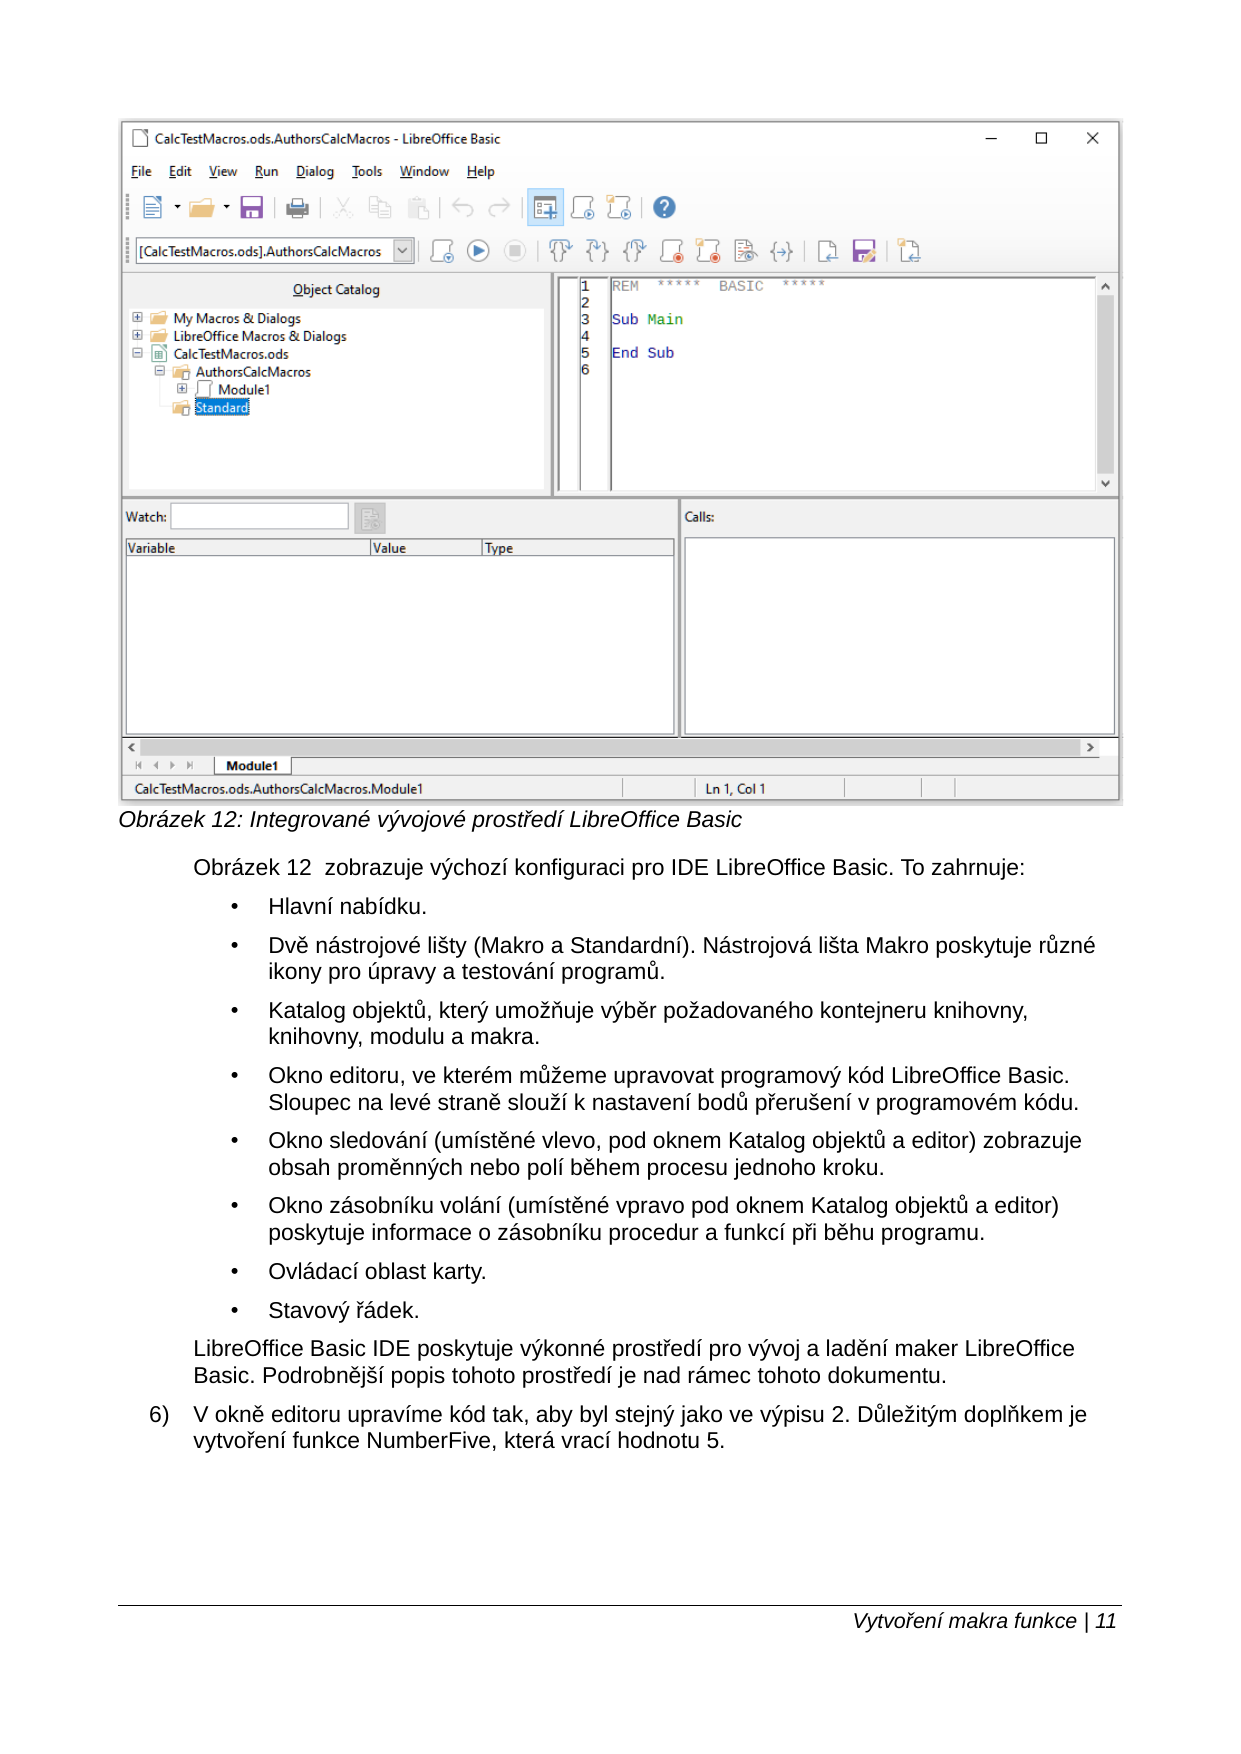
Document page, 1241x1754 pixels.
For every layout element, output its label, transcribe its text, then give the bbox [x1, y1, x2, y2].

text LibreOffice Basic IDE poskytuje výkonné prostředí pro vývoj a ladění maker LibreOffice Basic. Podrobnější popis tohoto prostředí je nad rámec tohoto dokumentu. [193, 1335, 1122, 1388]
list Okno zásobníku volání (umístěné vpravo pod oknem Katalog objektů a editor) poskytuje informace o zásobníku procedur a funkcí při běhu programu. [231, 1192, 1122, 1245]
list Okno sledování (umístěné vlevo, pod oknem Katalog objektů a editor) zobrazuje obsah proměnných nebo polí během procesu jednoho kroku. [231, 1127, 1122, 1180]
list Ovládací oblast karty. [231, 1258, 1122, 1284]
text Obrázek 12: Integrované vývojové prostředí LibreOffice Basic [118, 806, 1123, 832]
list Okno editoru, ve kterém můžeme upravovat programový kód LibreOffice Basic. Sloupec na levé straně slouží k nastavení bodů přerušení v programovém kódu. [231, 1062, 1122, 1115]
list Stavový řádek. [231, 1297, 1122, 1323]
text Obrázek 12 zobrazuje výchozí konfiguraci pro IDE LibreOffice Basic. To zahrnuje: [193, 854, 1122, 880]
picture [118, 118, 1124, 806]
list Hlavní nabídku. [231, 893, 1122, 919]
list Dvě nástrojové lišty (Makro a Standardní). Nástrojová lišta Makro poskytuje různé ikony pro úpravy a testování programů. [231, 932, 1122, 984]
list Katalog objektů, který umožňuje výběr požadovaného kontejneru knihovny, knihovny, modulu a makra. [231, 997, 1122, 1049]
list V okně editoru upravíme kód tak, aby byl stejný jako ve výpisu 2. Důležitým doplňkem je vytvoření funkce NumberFive, která vrací hodnotu 5. [169, 1401, 1122, 1453]
